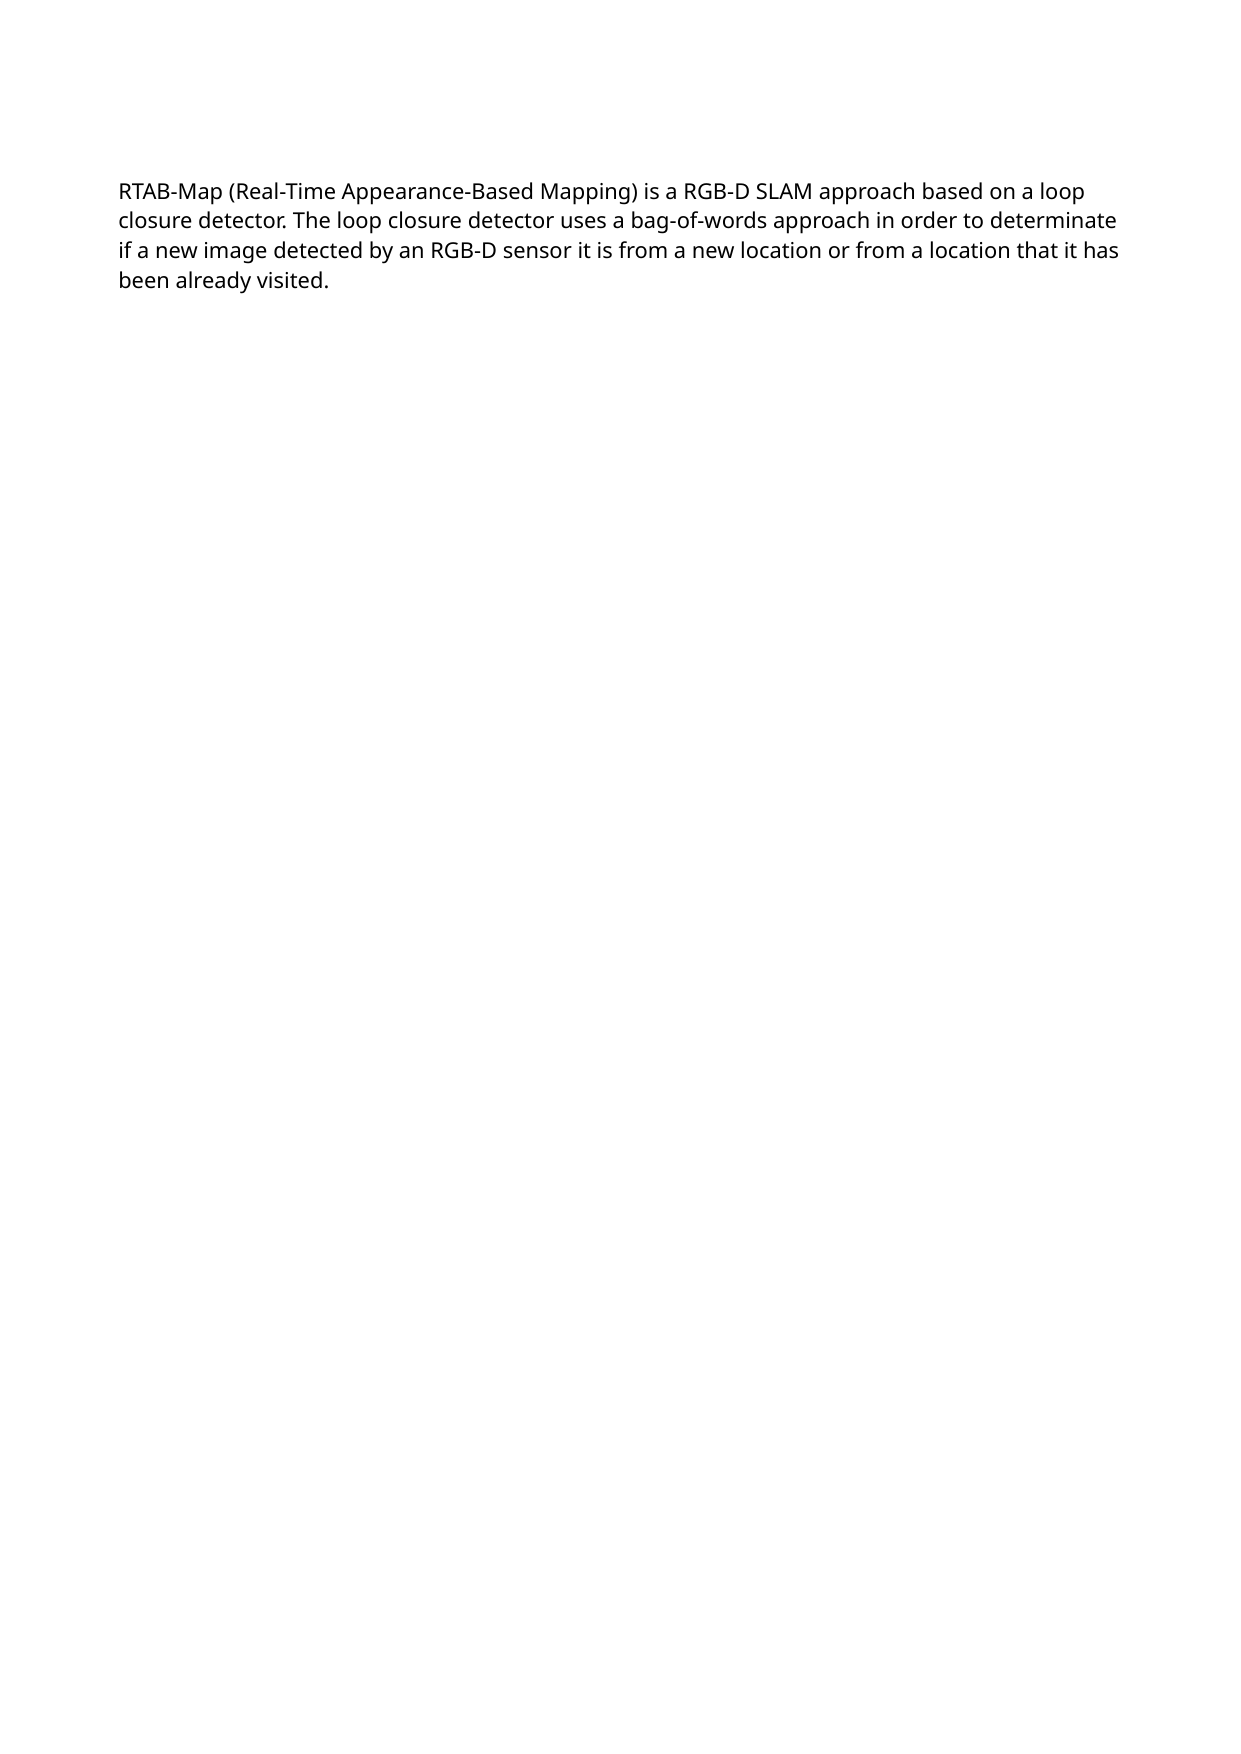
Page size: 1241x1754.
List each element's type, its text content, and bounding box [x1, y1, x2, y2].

text RTAB-Map (Real-Time Appearance-Based Mapping) is a RGB-D SLAM approach based on a loop closure detector. The loop closure detector uses a bag-of-words approach in order to determinate if a new image detected by an RGB-D sensor it is from a new location or from a location that it has been already visited. [118, 147, 1122, 295]
